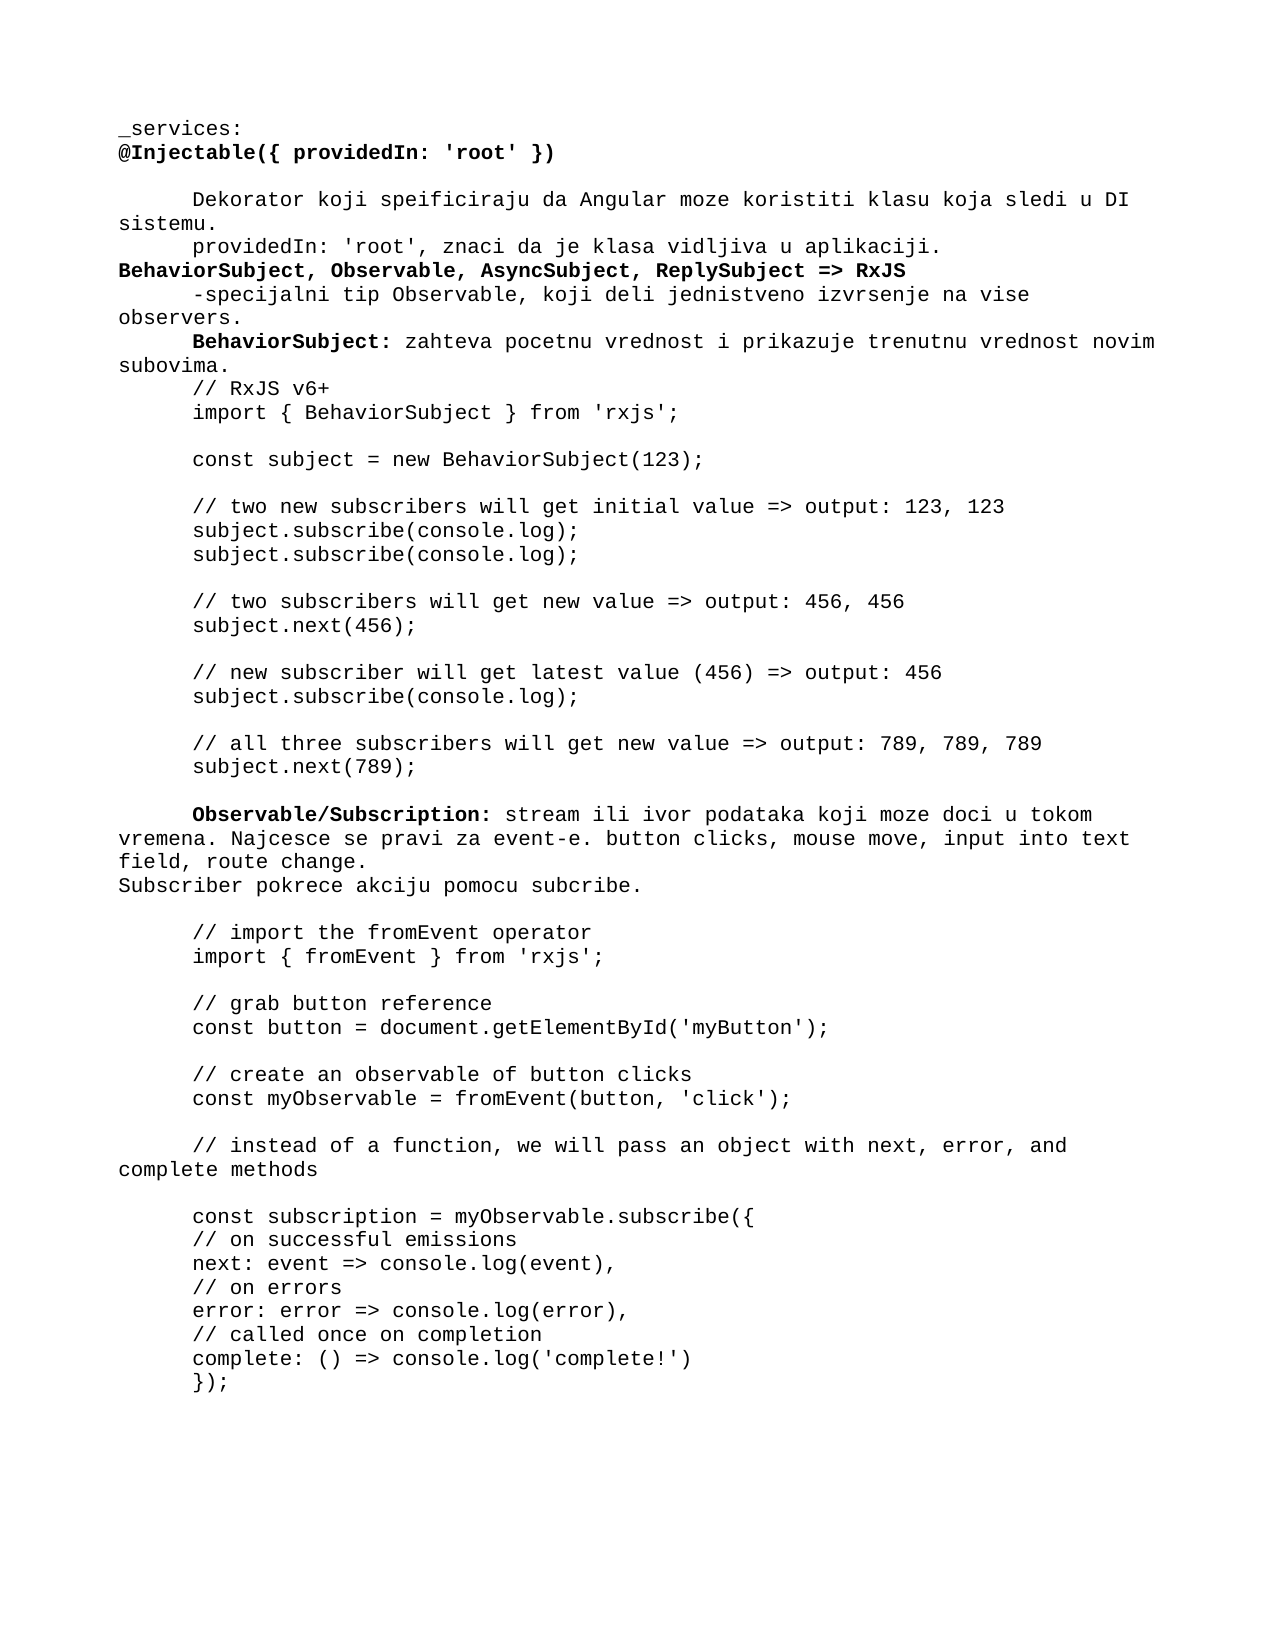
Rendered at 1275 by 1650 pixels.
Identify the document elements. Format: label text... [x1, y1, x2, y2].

text // on errors [118, 1277, 1157, 1300]
text // two subscribers will get new value => output: 456, 456 [118, 591, 1157, 615]
text -specijalni tip Observable, koji deli jednistveno izvrsenje na vise observers. [118, 284, 1157, 331]
text // grab button reference [118, 993, 1157, 1017]
text Dekorator koji speificiraju da Angular moze koristiti klasu koja sledi u DI sistemu. [118, 189, 1157, 236]
text // new subscriber will get latest value (456) => output: 456 [118, 662, 1157, 686]
text BehaviorSubject: zahteva pocetnu vrednost i prikazuje trenutnu vrednost novim [118, 331, 1157, 354]
text BehaviorSubject, Observable, AsyncSubject, ReplySubject => RxJS [118, 260, 1157, 284]
text subject.subscribe(console.log); [118, 520, 1157, 544]
text next: event => console.log(event), [118, 1253, 1157, 1277]
text complete: () => console.log('complete!') [118, 1348, 1157, 1371]
text _services: [118, 118, 1157, 142]
text // two new subscribers will get initial value => output: 123, 123 [118, 496, 1157, 520]
text error: error => console.log(error), [118, 1300, 1157, 1324]
text // all three subscribers will get new value => output: 789, 789, 789 [118, 733, 1157, 757]
text // on successful emissions [118, 1229, 1157, 1253]
text subject.next(789); [118, 757, 1157, 780]
text const subject = new BehaviorSubject(123); [118, 449, 1157, 473]
text import { fromEvent } from 'rxjs'; [118, 946, 1157, 969]
text // import the fromEvent operator [118, 922, 1157, 946]
text subject.subscribe(console.log); [118, 544, 1157, 567]
text }); [118, 1371, 1157, 1395]
text import { BehaviorSubject } from 'rxjs'; [118, 402, 1157, 426]
text // RxJS v6+ [118, 378, 1157, 402]
text const subscription = myObservable.subscribe({ [118, 1206, 1157, 1229]
text // instead of a function, we will pass an object with next, error, and complete methods [118, 1135, 1157, 1182]
text Observable/Subscription: stream ili ivor podataka koji moze doci u tokom vremena. Najcesce se pravi za event-e. button clicks, mouse move, input into text field, route change. [118, 804, 1157, 875]
text // called once on completion [118, 1324, 1157, 1348]
text subject.subscribe(console.log); [118, 686, 1157, 709]
text providedIn: 'root', znaci da je klasa vidljiva u aplikaciji. [118, 236, 1157, 260]
text const button = document.getElementById('myButton'); [118, 1017, 1157, 1040]
text Subscriber pokrece akciju pomocu subcribe. [118, 875, 1157, 898]
text @Injectable({ providedIn: 'root' }) [118, 142, 1157, 165]
text subject.next(456); [118, 615, 1157, 638]
text subovima. [118, 354, 1157, 378]
text const myObservable = fromEvent(button, 'click'); [118, 1088, 1157, 1111]
text // create an observable of button clicks [118, 1064, 1157, 1088]
